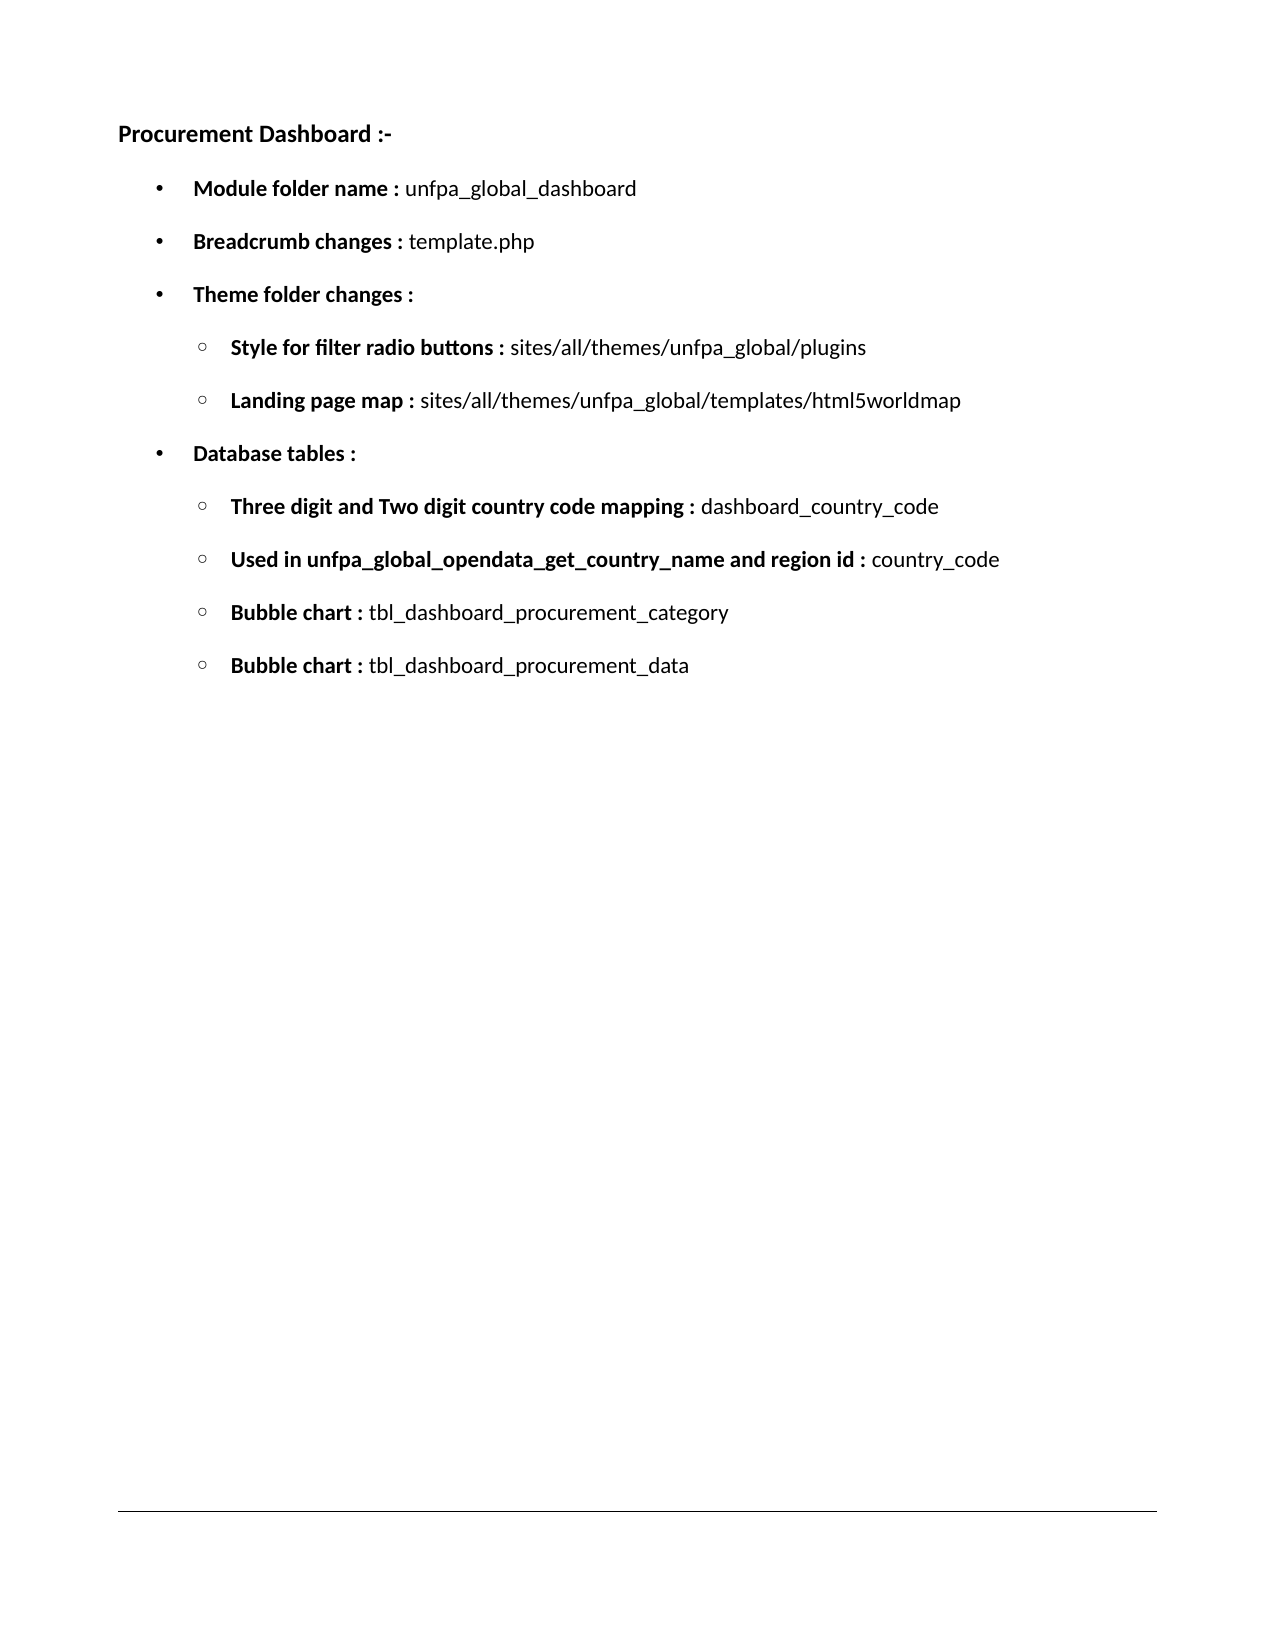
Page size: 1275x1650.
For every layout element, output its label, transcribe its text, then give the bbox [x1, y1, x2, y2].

list Used in unfpa_global_opendata_get_country_name and region id : country_code [193, 545, 1157, 573]
list Theme folder changes : [156, 280, 1157, 308]
list Database tables : [156, 439, 1157, 467]
list Bubble chart : tbl_dashboard_procurement_data [193, 651, 1157, 679]
list Three digit and Two digit country code mapping : dashboard_country_code [193, 492, 1157, 520]
list Style for filter radio buttons : sites/all/themes/unfpa_global/plugins [193, 333, 1157, 361]
list Module folder name : unfpa_global_dashboard [156, 174, 1157, 202]
text Procurement Dashboard :- [118, 118, 1157, 149]
list Breadcrumb changes : template.php [156, 227, 1157, 255]
list Bubble chart : tbl_dashboard_procurement_category [193, 598, 1157, 626]
list Landing page map : sites/all/themes/unfpa_global/templates/html5worldmap [193, 386, 1157, 414]
